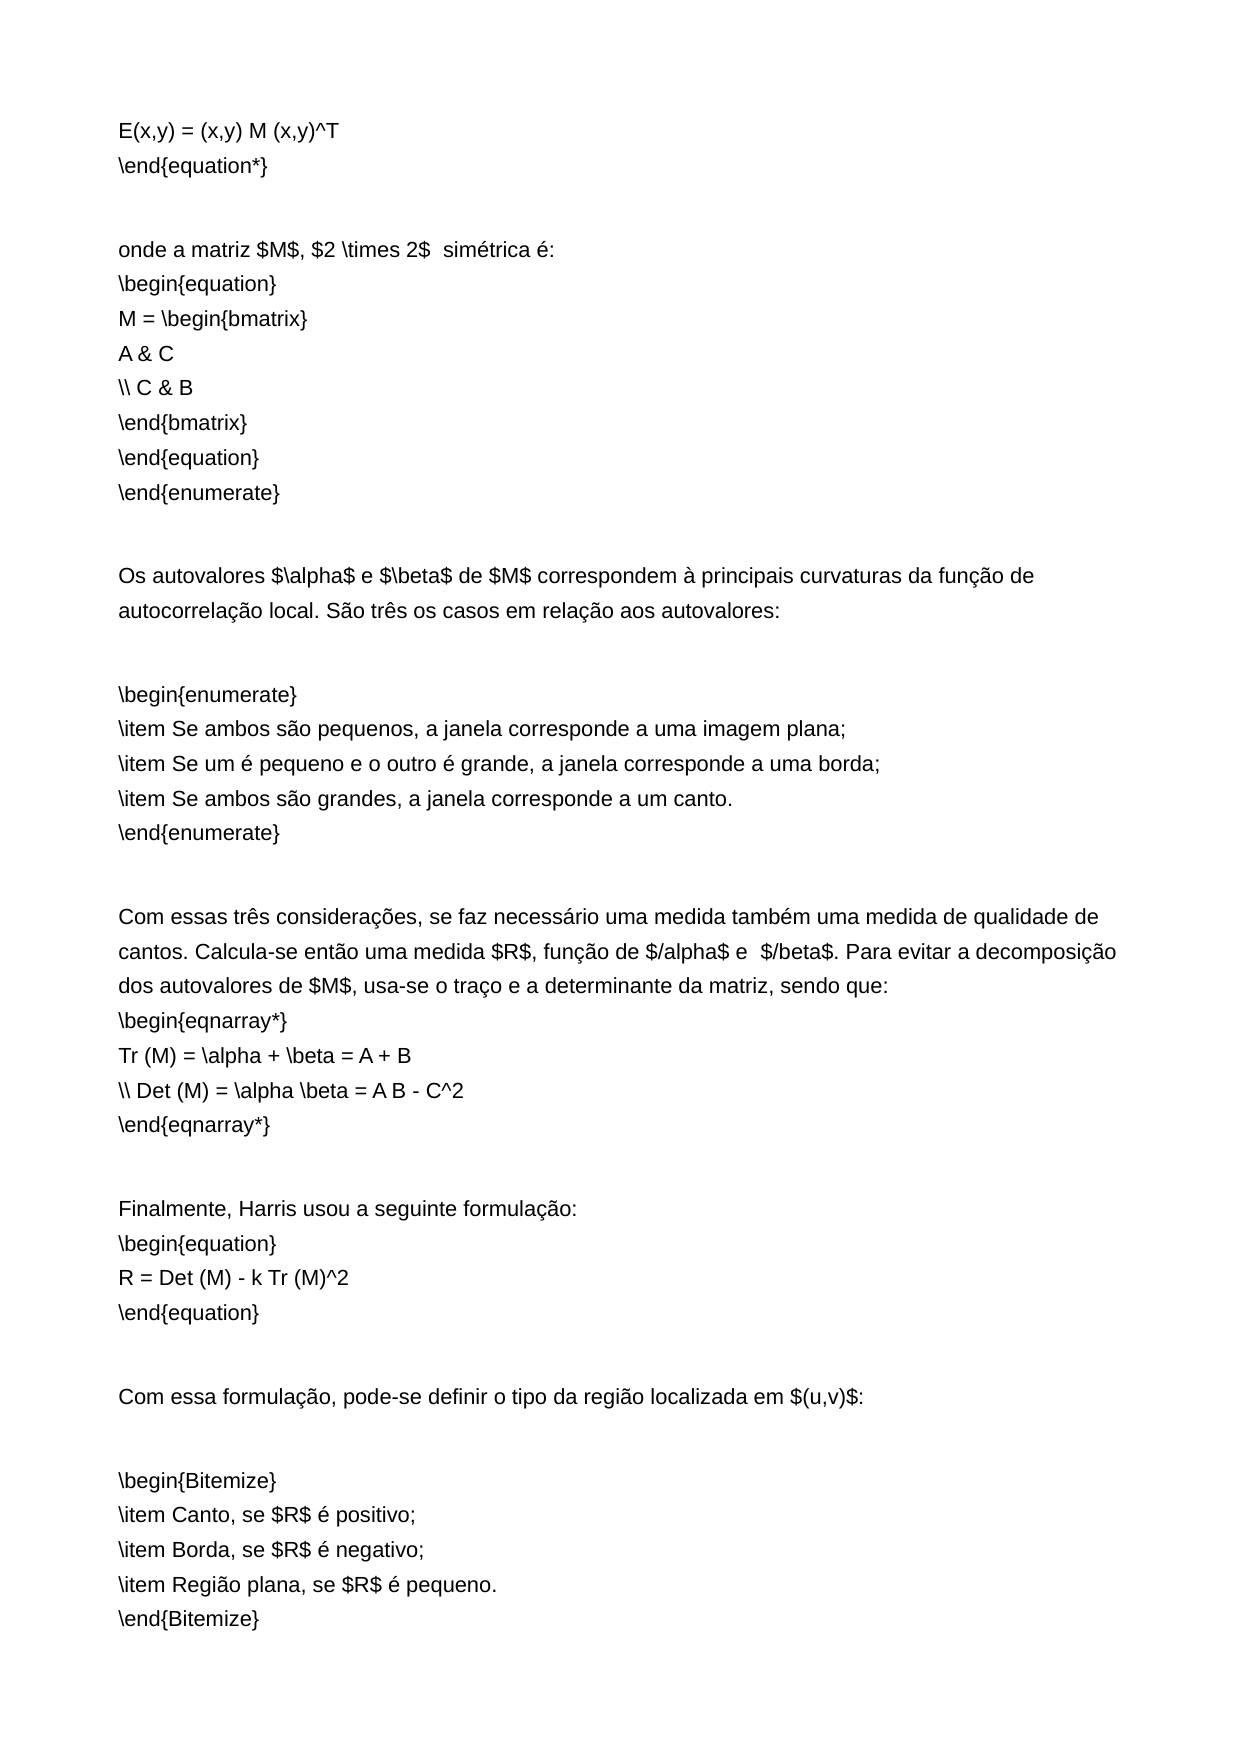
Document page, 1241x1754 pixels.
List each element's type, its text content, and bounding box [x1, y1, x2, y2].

text \end{equation} [118, 445, 1122, 470]
text M = \begin{bmatrix} [118, 306, 1122, 331]
text \end{equation} [118, 1300, 1122, 1325]
text \end{Bitemize} [118, 1606, 1122, 1631]
text A & C [118, 341, 1122, 366]
text \begin{equation} [118, 271, 1122, 296]
text \end{enumerate} [118, 820, 1122, 846]
text E(x,y) = (x,y) M (x,y)^T [118, 118, 1122, 143]
text Tr (M) = \alpha + \beta = A + B [118, 1043, 1122, 1068]
text onde a matriz $M$, $2 \times 2$ simétrica é: [118, 237, 1122, 262]
text \begin{eqnarray*} [118, 1008, 1122, 1033]
text R = Det (M) - k Tr (M)^2 [118, 1265, 1122, 1291]
text \end{enumerate} [118, 479, 1122, 504]
text \item Se um é pequeno e o outro é grande, a janela corresponde a uma borda; [118, 751, 1122, 776]
text Os autovalores $\alpha$ e $\beta$ de $M$ correspondem à principais curvaturas da função de autocorrelação local. São três os casos em relação aos autovalores: [118, 563, 1122, 623]
text Com essas três considerações, se faz necessário uma medida também uma medida de qualidade de cantos. Calcula-se então uma medida $R$, função de $/alpha$ e $/beta$. Para evitar a decomposição dos autovalores de $M$, usa-se o traço e a determinante da matriz, sendo que: [118, 904, 1122, 999]
text \item Se ambos são pequenos, a janela corresponde a uma imagem plana; [118, 716, 1122, 741]
text \item Se ambos são grandes, a janela corresponde a um canto. [118, 786, 1122, 811]
text \end{equation*} [118, 153, 1122, 178]
text \item Borda, se $R$ é negativo; [118, 1537, 1122, 1562]
text \begin{enumerate} [118, 682, 1122, 707]
text Finalmente, Harris usou a seguinte formulação: [118, 1196, 1122, 1221]
text \\ C & B [118, 375, 1122, 401]
text \end{bmatrix} [118, 410, 1122, 435]
text \end{eqnarray*} [118, 1112, 1122, 1137]
text \item Região plana, se $R$ é pequeno. [118, 1572, 1122, 1597]
text \\ Det (M) = \alpha \beta = A B - C^2 [118, 1077, 1122, 1103]
text Com essa formulação, pode-se definir o tipo da região localizada em $(u,v)$: [118, 1384, 1122, 1409]
text \item Canto, se $R$ é positivo; [118, 1502, 1122, 1527]
text \begin{equation} [118, 1231, 1122, 1256]
text \begin{Bitemize} [118, 1467, 1122, 1493]
